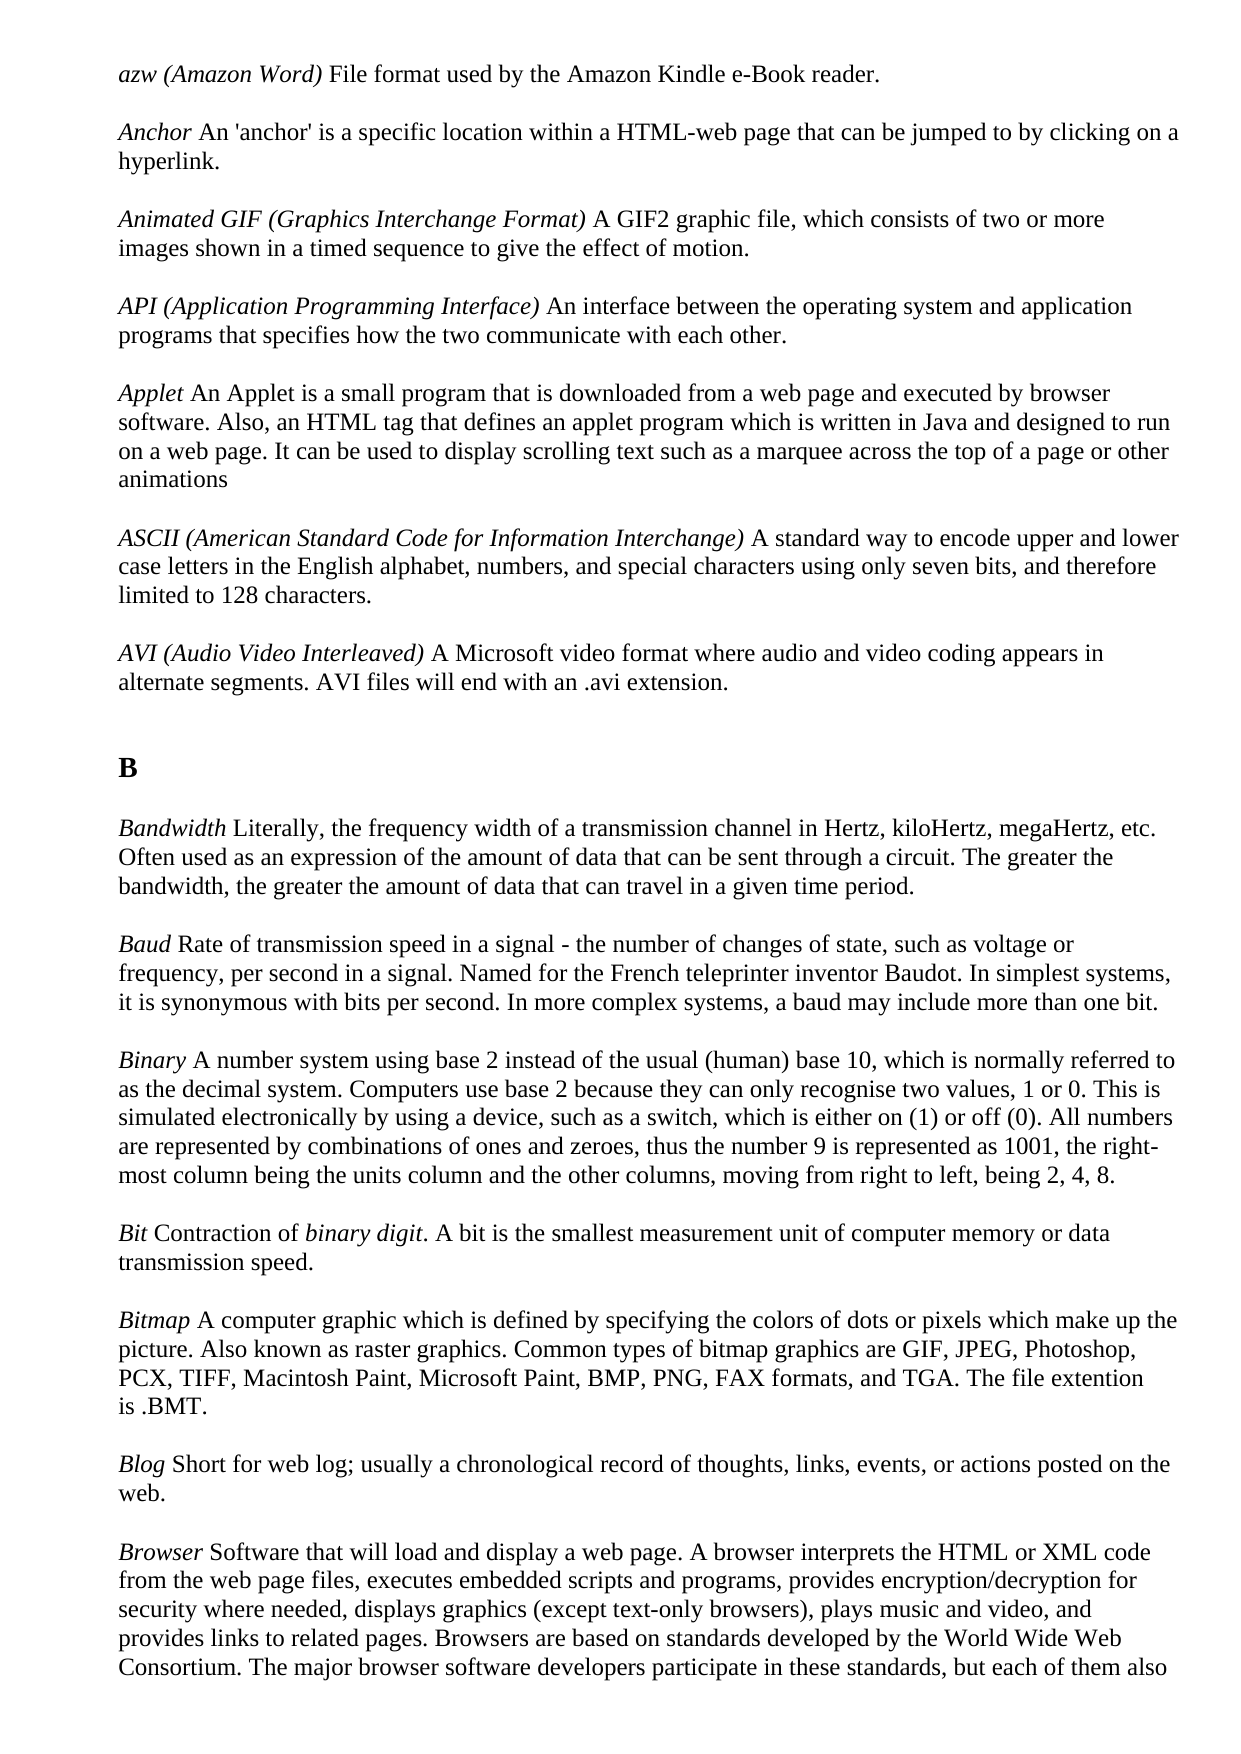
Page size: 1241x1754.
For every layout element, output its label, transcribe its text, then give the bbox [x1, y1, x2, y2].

text Animated GIF (Graphics Interchange Format) A GIF2 graphic file, which consists of two or more images shown in a timed sequence to give the effect of motion. [118, 204, 1181, 262]
text Bitmap A computer graphic which is defined by specifying the colors of dots or pixels which make up the picture. Also known as raster graphics. Common types of bitmap graphics are GIF, JPEG, Photoshop, PCX, TIFF, Macintosh Paint, Microsoft Paint, BMP, PNG, FAX formats, and TGA. The file extention is .BMT. [118, 1305, 1181, 1420]
text Bit Contraction of binary digit. A bit is the smallest measurement unit of computer memory or data transmission speed. [118, 1218, 1181, 1276]
text Browser Software that will load and display a web page. A browser interprets the HTML or XML code from the web page files, executes embedded scripts and programs, provides encryption/decryption for security where needed, displays graphics (except text-only browsers), plays music and video, and provides links to related pages. Browsers are based on standards developed by the World Wide Web Consortium. The major browser software developers participate in these standards, but each of them also [118, 1537, 1181, 1680]
text ASCII (American Standard Code for Information Interchange) A standard way to encode upper and lower case letters in the English alphabet, numbers, and special characters using only seven bits, and therefore limited to 128 characters. [118, 523, 1181, 609]
text Binary A number system using base 2 instead of the usual (human) base 10, which is normally referred to as the decimal system. Computers use base 2 because they can only recognise two values, 1 or 0. This is simulated electronically by using a device, such as a switch, which is either on (1) or off (0). All numbers are represented by combinations of ones and zeroes, thus the number 9 is represented as 1001, the right-most column being the units column and the other columns, moving from right to left, being 2, 4, 8. [118, 1045, 1181, 1189]
text AVI (Audio Video Interleaved) A Microsoft video format where audio and video coding appears in alternate segments. AVI files will end with an .avi extension. [118, 638, 1181, 696]
text Bandwidth Literally, the frequency width of a transmission channel in Hertz, kiloHertz, megaHertz, etc. Often used as an expression of the amount of data that can be sent through a circuit. The greater the bandwidth, the greater the amount of data that can travel in a given time period. [118, 813, 1181, 900]
text Applet An Applet is a small program that is downloaded from a web page and executed by browser software. Also, an HTML tag that defines an applet program which is written in Java and designed to run on a web page. It can be used to display scrolling text such as a marquee across the top of a page or other animations [118, 378, 1181, 493]
text azw (Amazon Word) File format used by the Amazon Kindle e-Book reader. [118, 59, 1181, 88]
text Blog Short for web log; usually a chronological record of thoughts, links, events, or actions posted on the web. [118, 1449, 1181, 1507]
subtitle B [118, 750, 1181, 784]
text Baud Rate of transmission speed in a signal - the number of changes of state, such as voltage or frequency, per second in a signal. Named for the French teleprinter inventor Baudot. In simplest systems, it is synonymous with bits per second. In more complex systems, a baud may include more than one bit. [118, 929, 1181, 1015]
text API (Application Programming Interface) An interface between the operating system and application programs that specifies how the two communicate with each other. [118, 291, 1181, 349]
text Anchor An 'anchor' is a specific location within a HTML-web page that can be jumped to by clicking on a hyperlink. [118, 117, 1181, 175]
